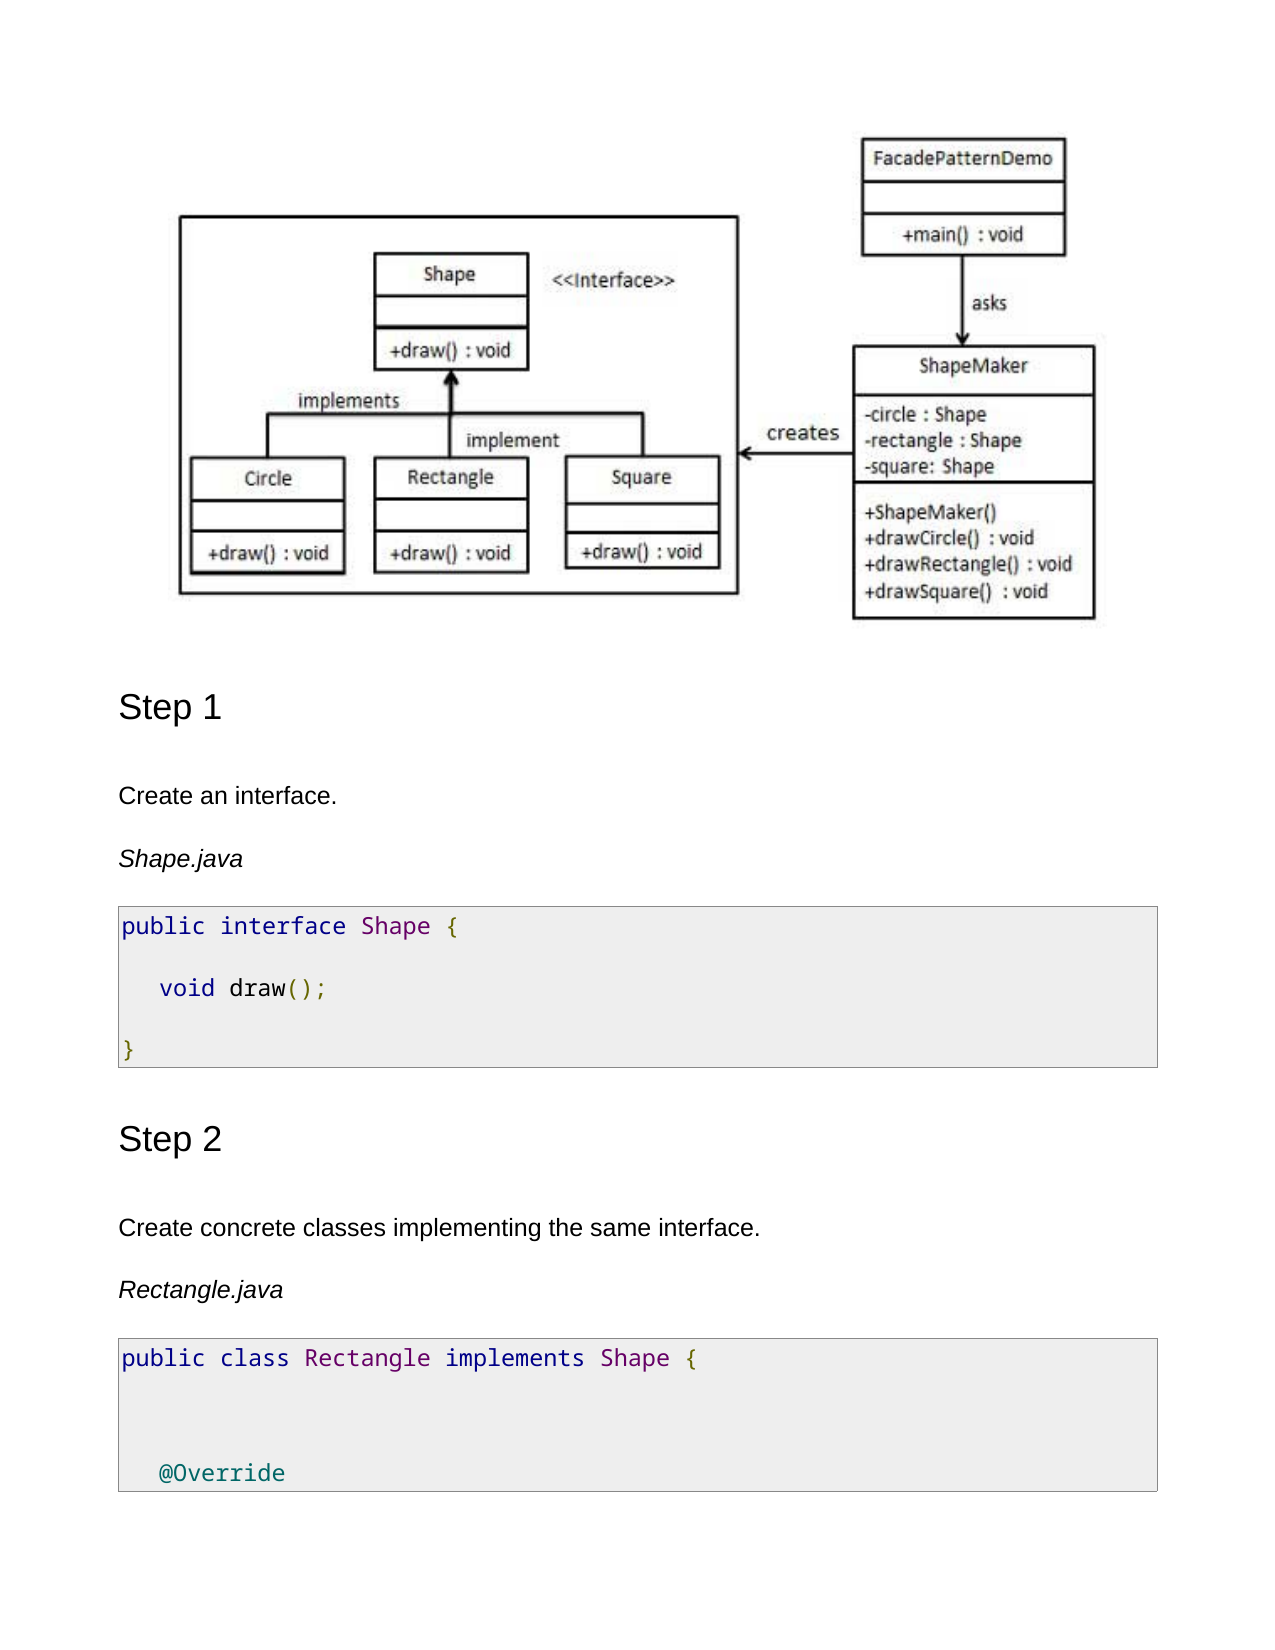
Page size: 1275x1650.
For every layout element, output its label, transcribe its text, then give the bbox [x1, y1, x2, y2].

picture [167, 118, 1108, 632]
text Rectangle.java [118, 1276, 1157, 1304]
subtitle Step 1 [118, 686, 1157, 727]
text } [119, 1029, 1157, 1067]
text Shape.java [118, 844, 1157, 872]
subtitle Step 2 [118, 1118, 1157, 1159]
text Create an interface. [118, 781, 1157, 810]
text public interface Shape { [119, 907, 1157, 941]
text void draw(); [119, 968, 1157, 1003]
text Create concrete classes implementing the same interface. [118, 1213, 1157, 1242]
text public class Rectangle implements Shape { [119, 1339, 1157, 1373]
text @Override [119, 1453, 1157, 1491]
